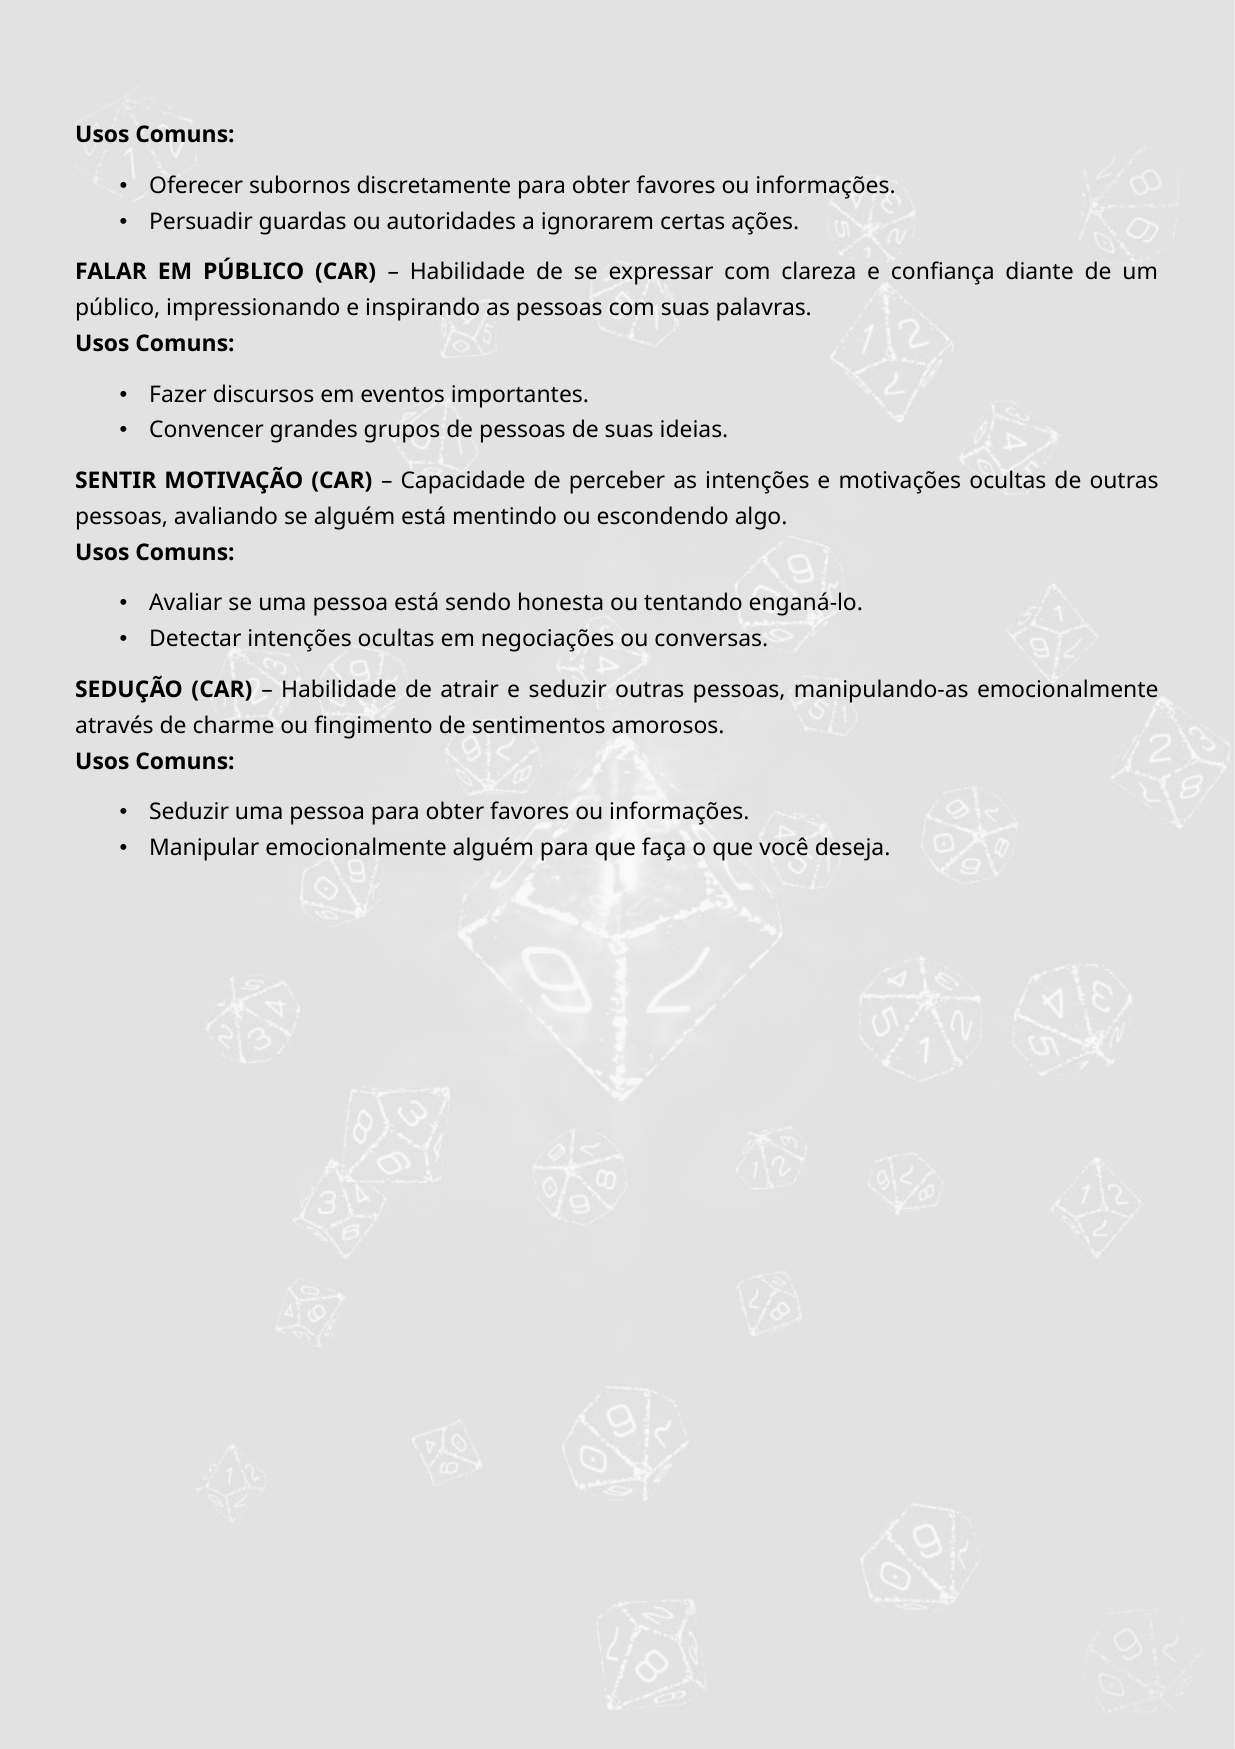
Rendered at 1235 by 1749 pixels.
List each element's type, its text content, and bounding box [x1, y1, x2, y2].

list Convencer grandes grupos de pessoas de suas ideias. [119, 413, 1159, 445]
list Oferecer subornos discretamente para obter favores ou informações. [119, 169, 1159, 200]
list Seduzir uma pessoa para obter favores ou informações. [119, 795, 1159, 826]
list Fazer discursos em eventos importantes. [119, 377, 1159, 409]
text Usos Comuns: [75, 118, 1159, 149]
list Persuadir guardas ou autoridades a ignorarem certas ações. [119, 204, 1159, 236]
picture [0, 0, 1235, 1749]
text FALAR EM PÚBLICO (CAR) – Habilidade de se expressar com clareza e confiança diante de um público, impressionando e inspirando as pessoas com suas palavras. Usos Comuns: [75, 255, 1159, 358]
text SENTIR MOTIVAÇÃO (CAR) – Capacidade de perceber as intenções e motivações ocultas de outras pessoas, avaliando se alguém está mentindo ou escondendo algo. Usos Comuns: [75, 464, 1159, 567]
list Detectar intenções ocultas em negociações ou conversas. [119, 622, 1159, 653]
list Manipular emocionalmente alguém para que faça o que você deseja. [119, 831, 1159, 862]
text SEDUÇÃO (CAR) – Habilidade de atrair e seduzir outras pessoas, manipulando-as emocionalmente através de charme ou fingimento de sentimentos amorosos. Usos Comuns: [75, 673, 1159, 776]
list Avaliar se uma pessoa está sendo honesta ou tentando enganá-lo. [119, 586, 1159, 618]
